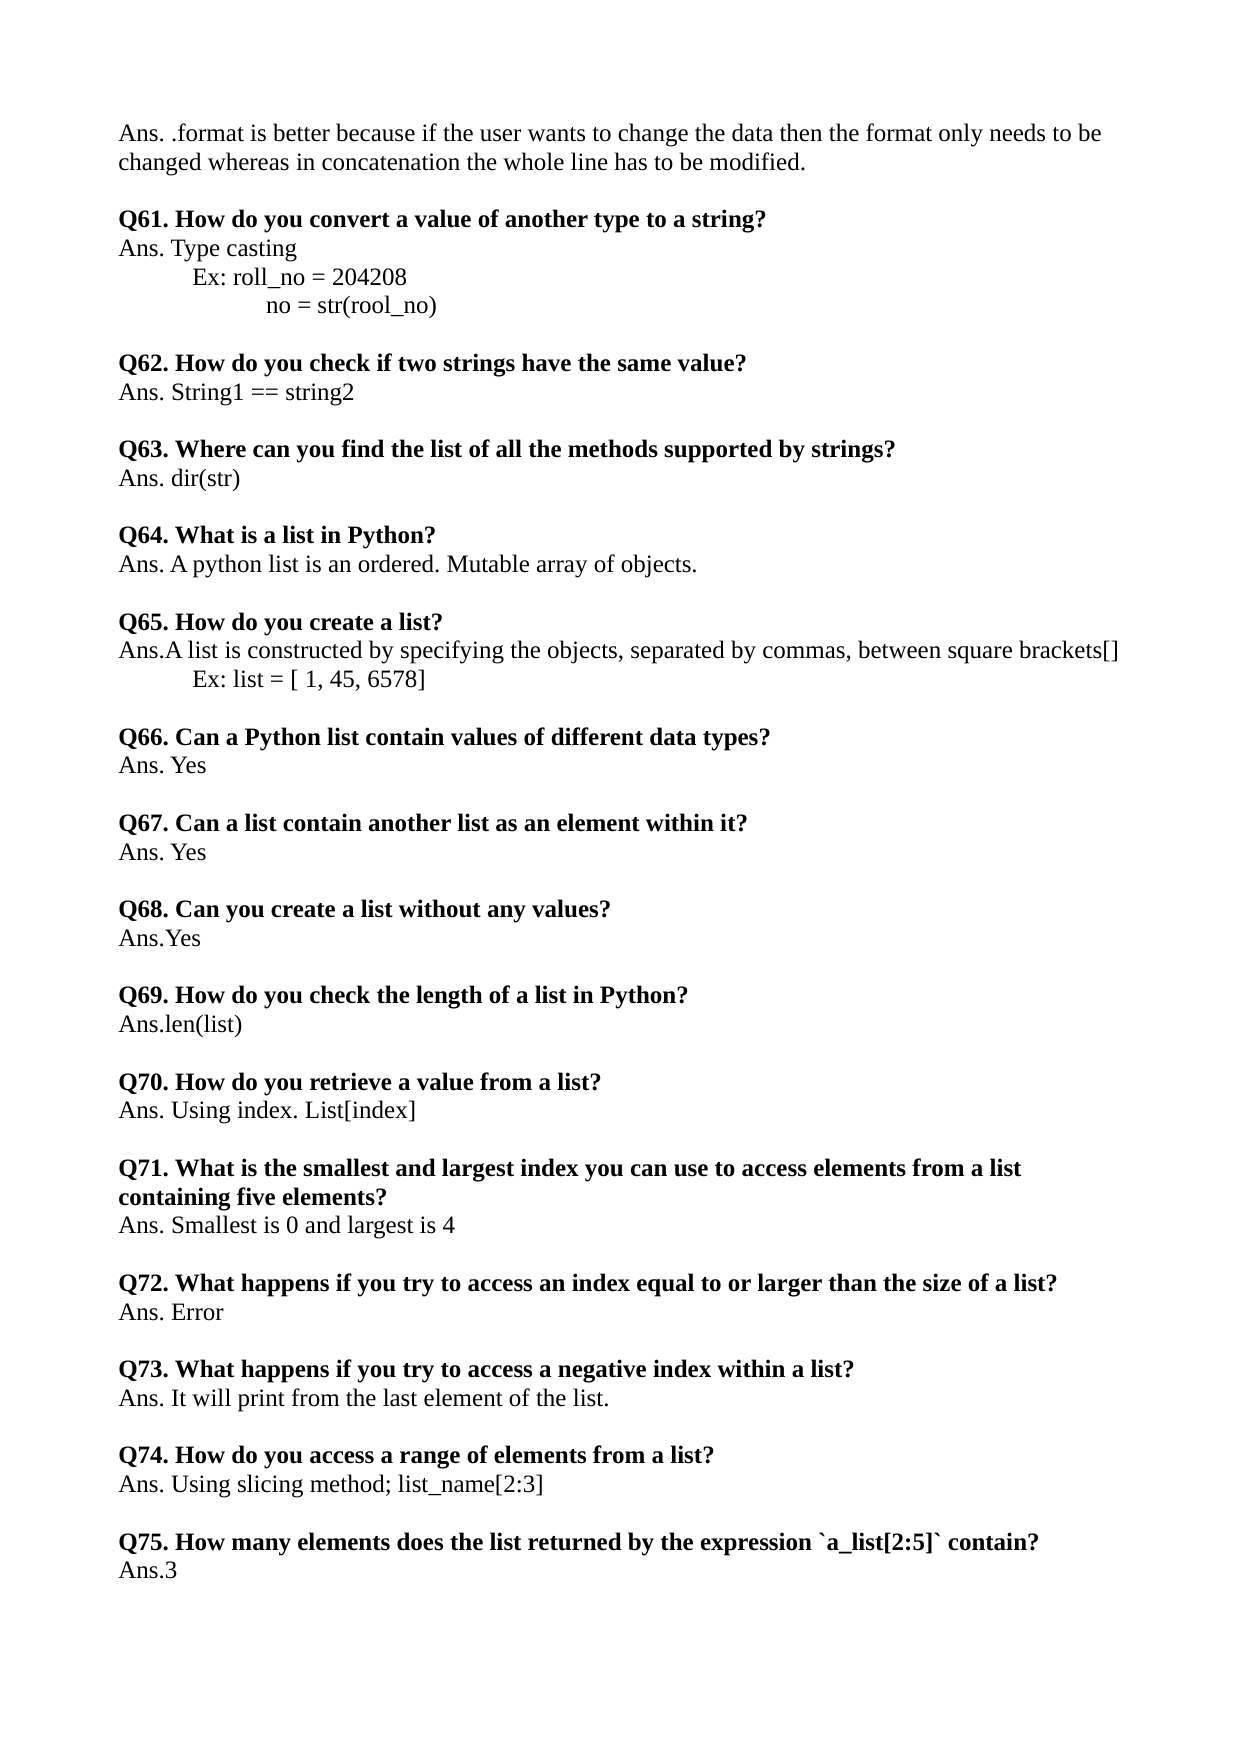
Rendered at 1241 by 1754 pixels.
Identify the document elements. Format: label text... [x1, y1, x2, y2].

text Q74. How do you access a range of elements from a list? [118, 1441, 1122, 1469]
text Ans. .format is better because if the user wants to change the data then the format only needs to be changed whereas in concatenation the whole line has to be modified. [118, 118, 1122, 176]
text Ans. Yes [118, 837, 1122, 866]
text Q71. What is the smallest and largest index you can use to access elements from a list containing five elements? [118, 1153, 1122, 1211]
text Q61. How do you convert a value of another type to a string? [118, 204, 1122, 233]
text Q72. What happens if you try to access an index equal to or larger than the size of a list? [118, 1268, 1122, 1297]
text Q69. How do you check the length of a list in Python? [118, 981, 1122, 1009]
text Ex: roll_no = 204208 [118, 262, 1122, 291]
text Q65. How do you create a list? [118, 607, 1122, 636]
text Q75. How many elements does the list returned by the expression `a_list[2:5]` contain? [118, 1527, 1122, 1556]
text Ans. String1 == string2 [118, 377, 1122, 406]
text Q67. Can a list contain another list as an element within it? [118, 808, 1122, 837]
text Q68. Can you create a list without any values? [118, 894, 1122, 923]
text Ans. Yes [118, 751, 1122, 779]
text Ex: list = [ 1, 45, 6578] [118, 664, 1122, 693]
text Q70. How do you retrieve a value from a list? [118, 1067, 1122, 1096]
text Ans. A python list is an ordered. Mutable array of objects. [118, 549, 1122, 578]
text Q66. Can a Python list contain values of different data types? [118, 722, 1122, 751]
text Q64. What is a list in Python? [118, 521, 1122, 549]
text no = str(rool_no) [118, 291, 1122, 319]
text Ans.len(list) [118, 1009, 1122, 1038]
text Ans. Using index. List[index] [118, 1096, 1122, 1124]
text Ans. Type casting [118, 233, 1122, 262]
text Q62. How do you check if two strings have the same value? [118, 348, 1122, 377]
text Ans.Yes [118, 923, 1122, 952]
text Ans. It will print from the last element of the list. [118, 1383, 1122, 1412]
text Ans.A list is constructed by specifying the objects, separated by commas, between square brackets[] [118, 636, 1122, 664]
text Ans. Error [118, 1297, 1122, 1326]
text Ans. Smallest is 0 and largest is 4 [118, 1211, 1122, 1239]
text Ans.3 [118, 1556, 1122, 1584]
text Ans. dir(str) [118, 463, 1122, 492]
text Q73. What happens if you try to access a negative index within a list? [118, 1354, 1122, 1383]
text Ans. Using slicing method; list_name[2:3] [118, 1469, 1122, 1498]
text Q63. Where can you find the list of all the methods supported by strings? [118, 434, 1122, 463]
